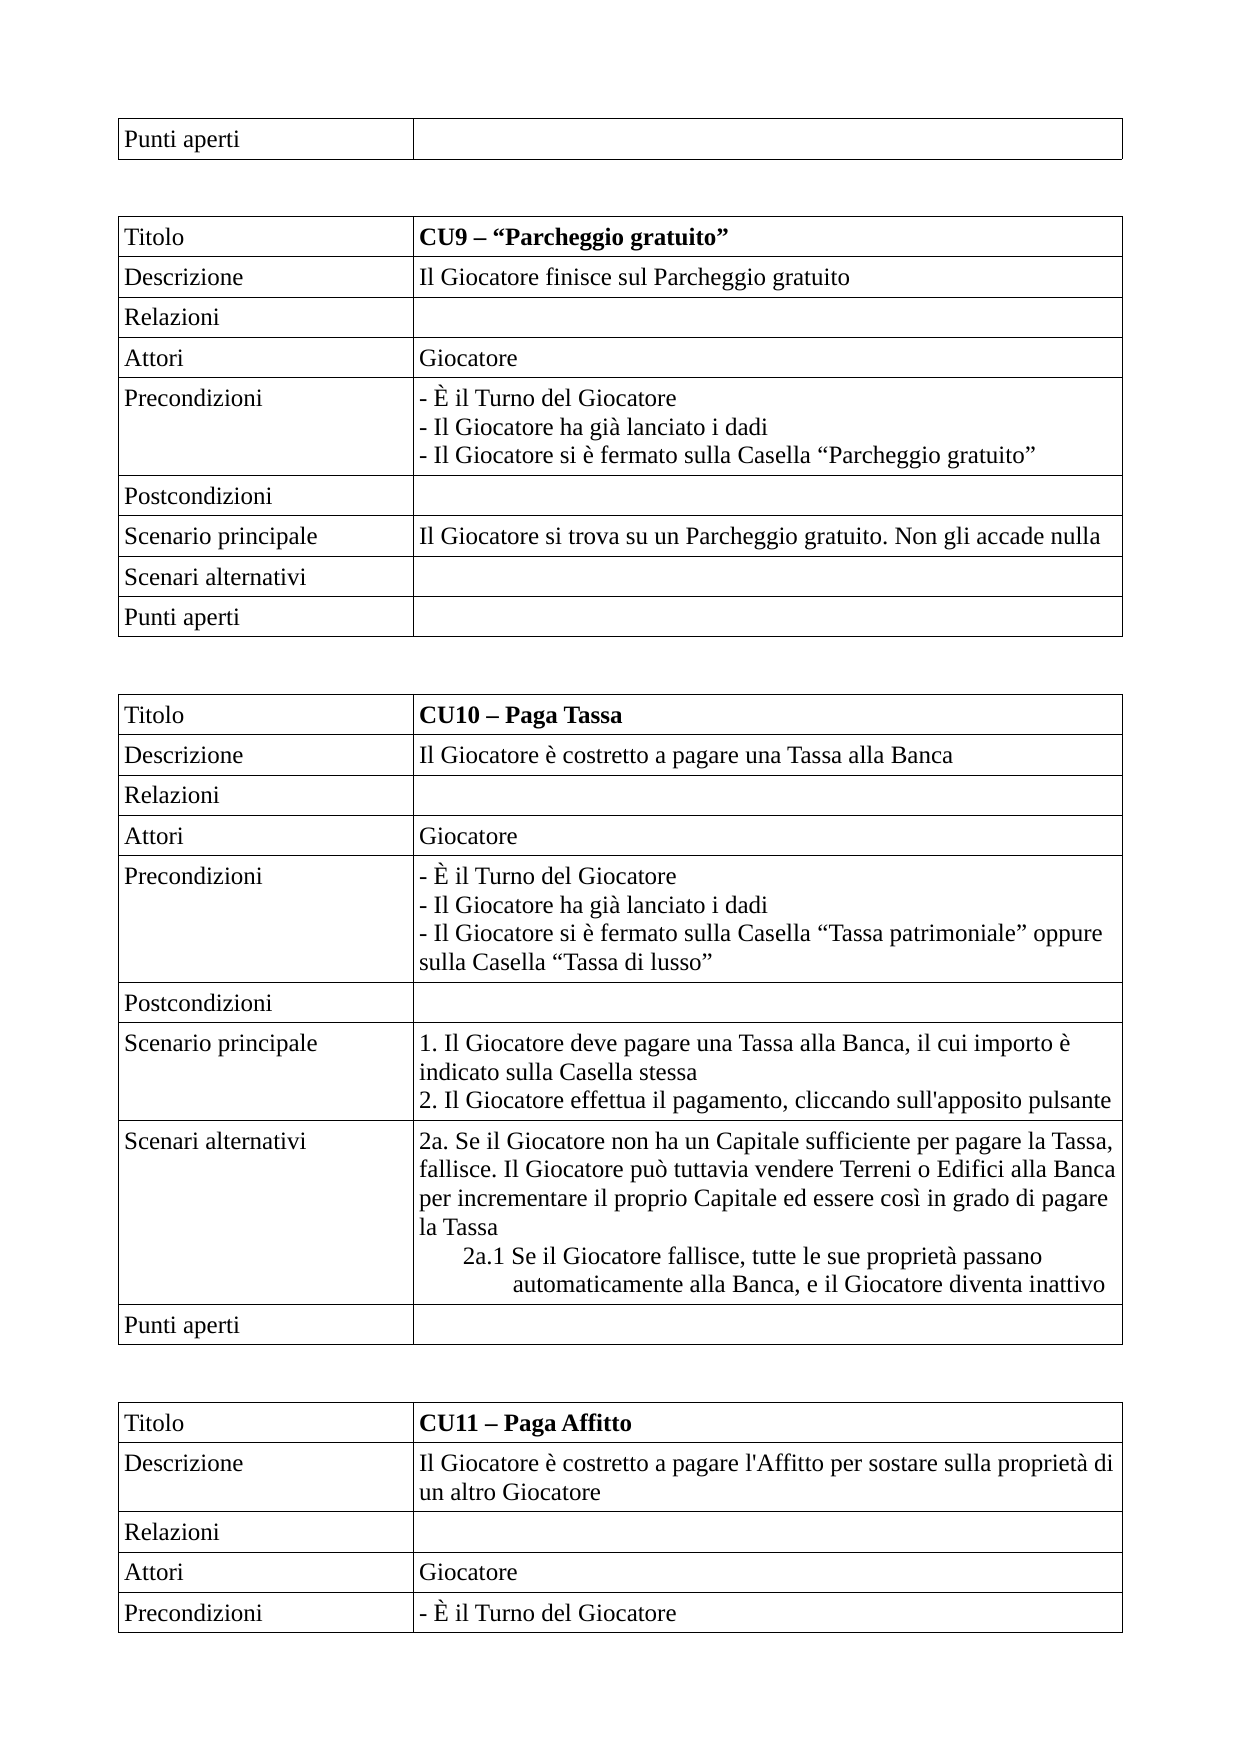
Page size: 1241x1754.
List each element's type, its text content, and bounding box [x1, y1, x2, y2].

table_cell Relazioni [119, 1512, 413, 1552]
table_cell [414, 119, 1122, 158]
table_cell Precondizioni [119, 1593, 413, 1632]
table_cell Postcondizioni [119, 983, 413, 1022]
table_cell - È il Turno del Giocatore - Il Giocatore ha già lanciato i dadi - Il Giocatore si è fermato sulla Casella “Tassa patrimoniale” oppure sulla Casella “Tassa di lusso” [414, 856, 1122, 982]
table_cell Il Giocatore è costretto a pagare una Tassa alla Banca [414, 735, 1122, 774]
table_cell Giocatore [414, 338, 1122, 377]
table_header Titolo [119, 217, 413, 256]
table_cell [414, 1305, 1122, 1344]
table_cell Scenario principale [119, 516, 413, 556]
table_header Titolo [119, 695, 413, 734]
table_cell [414, 597, 1122, 636]
table_cell [414, 983, 1122, 1022]
table_cell Descrizione [119, 1443, 413, 1511]
table_cell 1. Il Giocatore deve pagare una Tassa alla Banca, il cui importo è indicato sulla Casella stessa 2. Il Giocatore effettua il pagamento, cliccando sull'apposito pulsante [414, 1023, 1122, 1120]
table_cell Punti aperti [119, 597, 413, 636]
table_cell Punti aperti [119, 119, 413, 158]
table_cell Attori [119, 1553, 413, 1592]
table_cell Scenario principale [119, 1023, 413, 1120]
table_cell [414, 1512, 1122, 1552]
table_cell Postcondizioni [119, 476, 413, 515]
table_cell Precondizioni [119, 378, 413, 475]
table_cell Giocatore [414, 1553, 1122, 1592]
table_cell - È il Turno del Giocatore [414, 1593, 1122, 1632]
table_cell Scenari alternativi [119, 1121, 413, 1304]
table_cell Il Giocatore si trova su un Parcheggio gratuito. Non gli accade nulla [414, 516, 1122, 556]
table_cell Relazioni [119, 298, 413, 337]
table_cell [414, 476, 1122, 515]
table_cell Giocatore [414, 816, 1122, 855]
table_cell Il Giocatore finisce sul Parcheggio gratuito [414, 257, 1122, 297]
table_cell [414, 776, 1122, 815]
table_cell Il Giocatore è costretto a pagare l'Affitto per sostare sulla proprietà di un altro Giocatore [414, 1443, 1122, 1511]
table_cell Scenari alternativi [119, 557, 413, 596]
table_cell Attori [119, 816, 413, 855]
table_cell Punti aperti [119, 1305, 413, 1344]
table_cell Relazioni [119, 776, 413, 815]
table_header CU9 – “Parcheggio gratuito” [414, 217, 1122, 256]
table_cell Descrizione [119, 257, 413, 297]
table_cell Descrizione [119, 735, 413, 774]
table_cell Attori [119, 338, 413, 377]
table_cell - È il Turno del Giocatore - Il Giocatore ha già lanciato i dadi - Il Giocatore si è fermato sulla Casella “Parcheggio gratuito” [414, 378, 1122, 475]
table_cell Precondizioni [119, 856, 413, 982]
table_cell 2a. Se il Giocatore non ha un Capitale sufficiente per pagare la Tassa, fallisce. Il Giocatore può tuttavia vendere Terreni o Edifici alla Banca per incrementare il proprio Capitale ed essere così in grado di pagare la Tassa 2a.1 Se il Giocatore fallisce, tutte le sue proprietà passano automaticamente alla Banca, e il Giocatore diventa inattivo [414, 1121, 1122, 1304]
table_header CU11 – Paga Affitto [414, 1403, 1122, 1442]
table_header CU10 – Paga Tassa [414, 695, 1122, 734]
table_header Titolo [119, 1403, 413, 1442]
table_cell [414, 557, 1122, 596]
table_cell [414, 298, 1122, 337]
